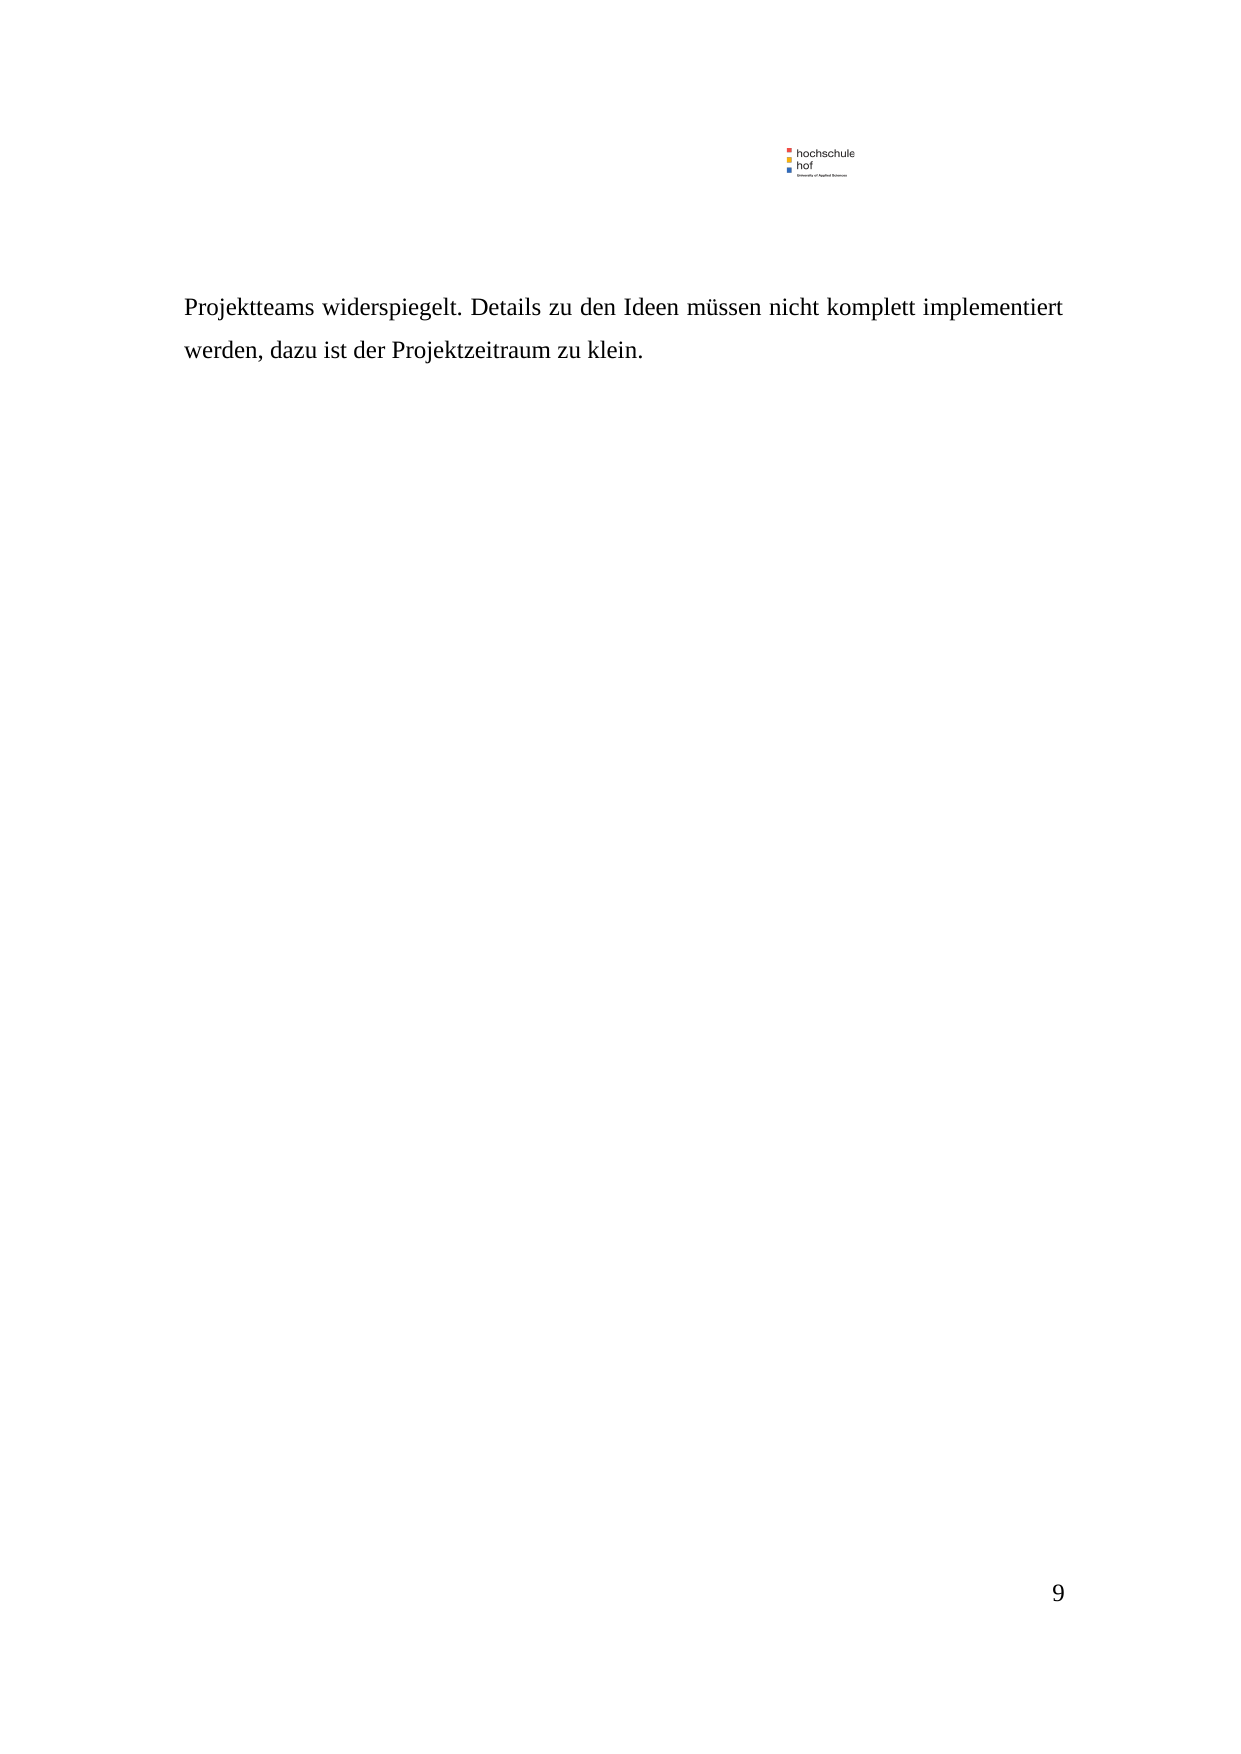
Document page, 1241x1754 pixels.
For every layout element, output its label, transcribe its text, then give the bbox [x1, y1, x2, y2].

picture [786, 148, 855, 177]
text Projektteams widerspiegelt. Details zu den Ideen müssen nicht komplett implementiert werden, dazu ist der Projektzeitraum zu klein. [184, 292, 1064, 364]
